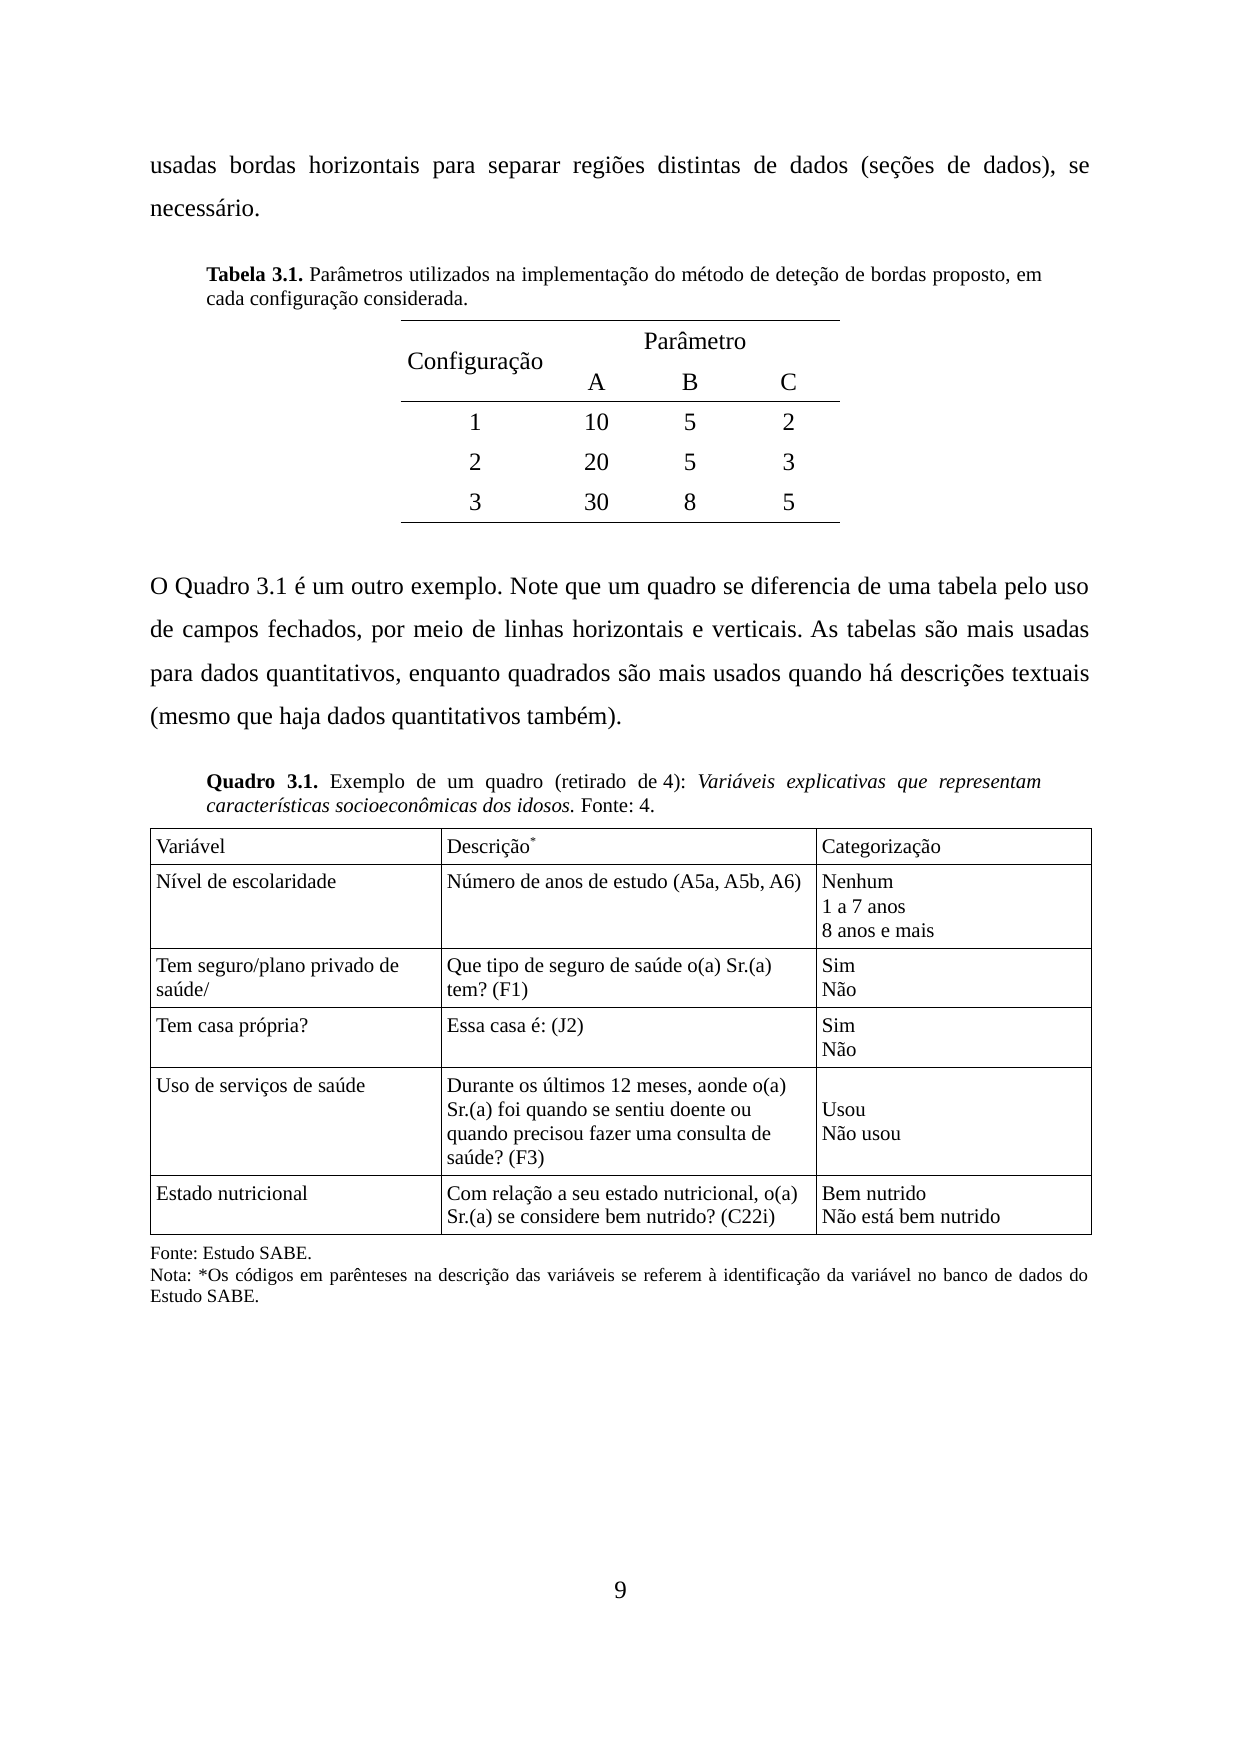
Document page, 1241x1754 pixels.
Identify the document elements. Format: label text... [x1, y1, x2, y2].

subtitle Quadro 3.1. Exemplo de um quadro (retirado de 4): Variáveis explicativas que representam características socioeconômicas dos idosos. Fonte: 4. [206, 769, 1044, 817]
table_cell 8 [643, 482, 737, 522]
table_header Descrição* [442, 829, 816, 864]
table_cell Usou Não usou [817, 1068, 1091, 1174]
table_cell Uso de serviços de saúde [151, 1068, 441, 1174]
text O Quadro 3.1 é um outro exemplo. Note que um quadro se diferencia de uma tabela pelo uso de campos fechados, por meio de linhas horizontais e verticais. As tabelas são mais usadas para dados quantitativos, enquanto quadrados são mais usados quando há descrições textuais (mesmo que haja dados quantitativos também). [150, 571, 1091, 729]
table_cell Número de anos de estudo (A5a, A5b, A6) [442, 865, 816, 947]
text usadas bordas horizontais para separar regiões distintas de dados (seções de dados), se necessário. [150, 150, 1091, 222]
table_cell 2 [401, 441, 550, 482]
table_cell 5 [643, 402, 737, 441]
table_cell 5 [643, 441, 737, 482]
text Nota: *Os códigos em parênteses na descrição das variáveis se referem à identificação da variável no banco de dados do Estudo SABE. [150, 1263, 1091, 1307]
table_cell Estado nutricional [151, 1176, 441, 1234]
table_cell 20 [550, 441, 643, 482]
table_cell Com relação a seu estado nutricional, o(a) Sr.(a) se considere bem nutrido? (C22i) [442, 1176, 816, 1234]
table_cell 3 [401, 482, 550, 522]
table_cell Tem seguro/plano privado de saúde/ [151, 949, 441, 1007]
table_cell Sim Não [817, 1008, 1091, 1067]
table_cell Bem nutrido Não está bem nutrido [817, 1176, 1091, 1234]
table_header Variável [151, 829, 441, 864]
table_cell Sim Não [817, 949, 1091, 1007]
table_cell 30 [550, 482, 643, 522]
table_header Categorização [817, 829, 1091, 864]
table_cell A [550, 361, 643, 401]
table_cell Nenhum 1 a 7 anos 8 anos e mais [817, 865, 1091, 947]
table_cell Tem casa própria? [151, 1008, 441, 1067]
table_cell C [737, 361, 840, 401]
table_cell Durante os últimos 12 meses, aonde o(a) Sr.(a) foi quando se sentiu doente ou quando precisou fazer uma consulta de saúde? (F3) [442, 1068, 816, 1174]
table_cell 10 [550, 402, 643, 441]
table_header Configuração [401, 321, 550, 401]
table_cell Que tipo de seguro de saúde o(a) Sr.(a) tem? (F1) [442, 949, 816, 1007]
subtitle Tabela 3.1. Parâmetros utilizados na implementação do método de deteção de bordas proposto, em cada configuração considerada. [206, 262, 1044, 310]
text Fonte: Estudo SABE. [150, 1242, 1091, 1263]
table_header Parâmetro [550, 321, 840, 361]
table_cell Nível de escolaridade [151, 865, 441, 947]
table_cell 2 [737, 402, 840, 441]
table_cell 3 [737, 441, 840, 482]
table_cell Essa casa é: (J2) [442, 1008, 816, 1067]
table_cell 5 [737, 482, 840, 522]
table_cell 1 [401, 402, 550, 441]
table_cell B [643, 361, 737, 401]
